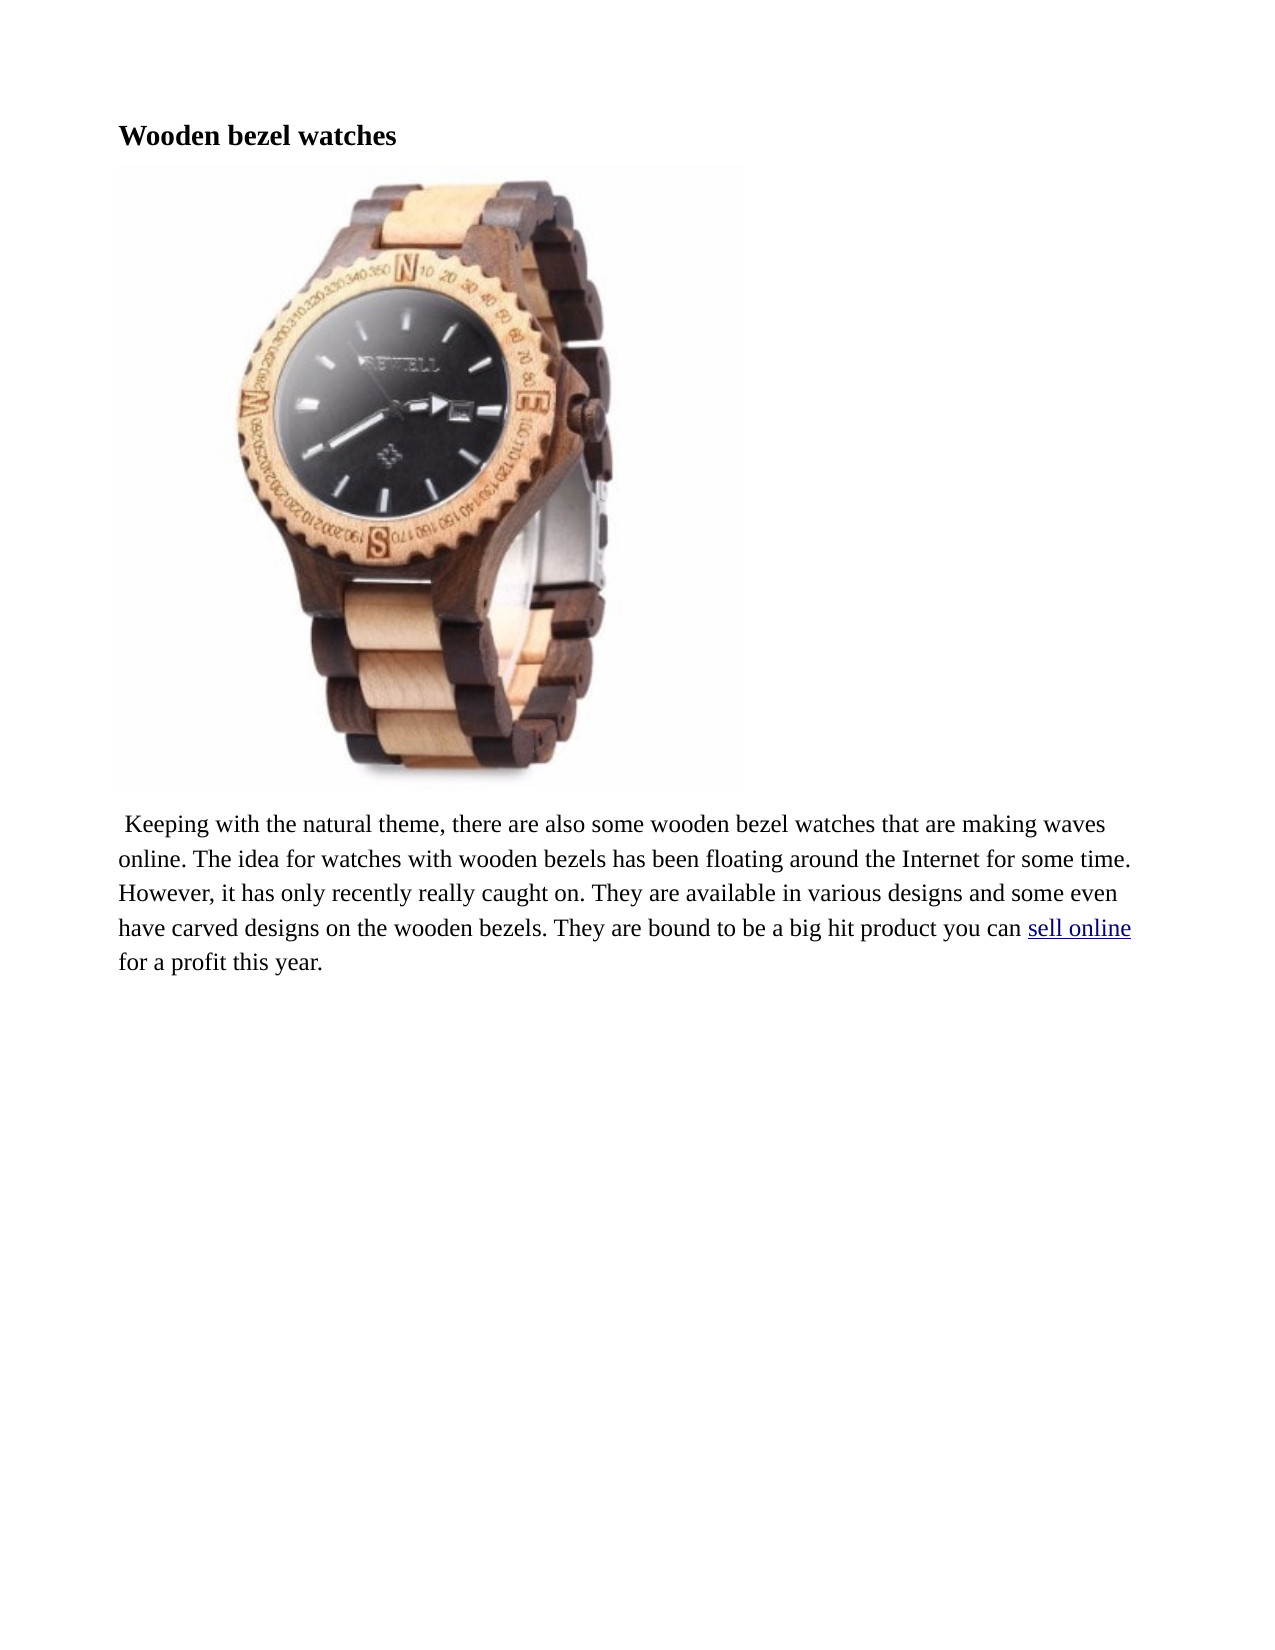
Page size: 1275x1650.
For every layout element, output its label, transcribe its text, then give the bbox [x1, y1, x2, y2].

picture [118, 164, 744, 790]
subtitle Wooden bezel watches [118, 118, 1157, 152]
text Keeping with the natural theme, there are also some wooden bezel watches that are making waves online. The idea for watches with wooden bezels has been floating around the Internet for some time. However, it has only recently really caught on. They are available in various designs and some even have carved designs on the wooden bezels. They are bound to be a big hit product you can sell online for a profit this year. [118, 809, 1157, 976]
